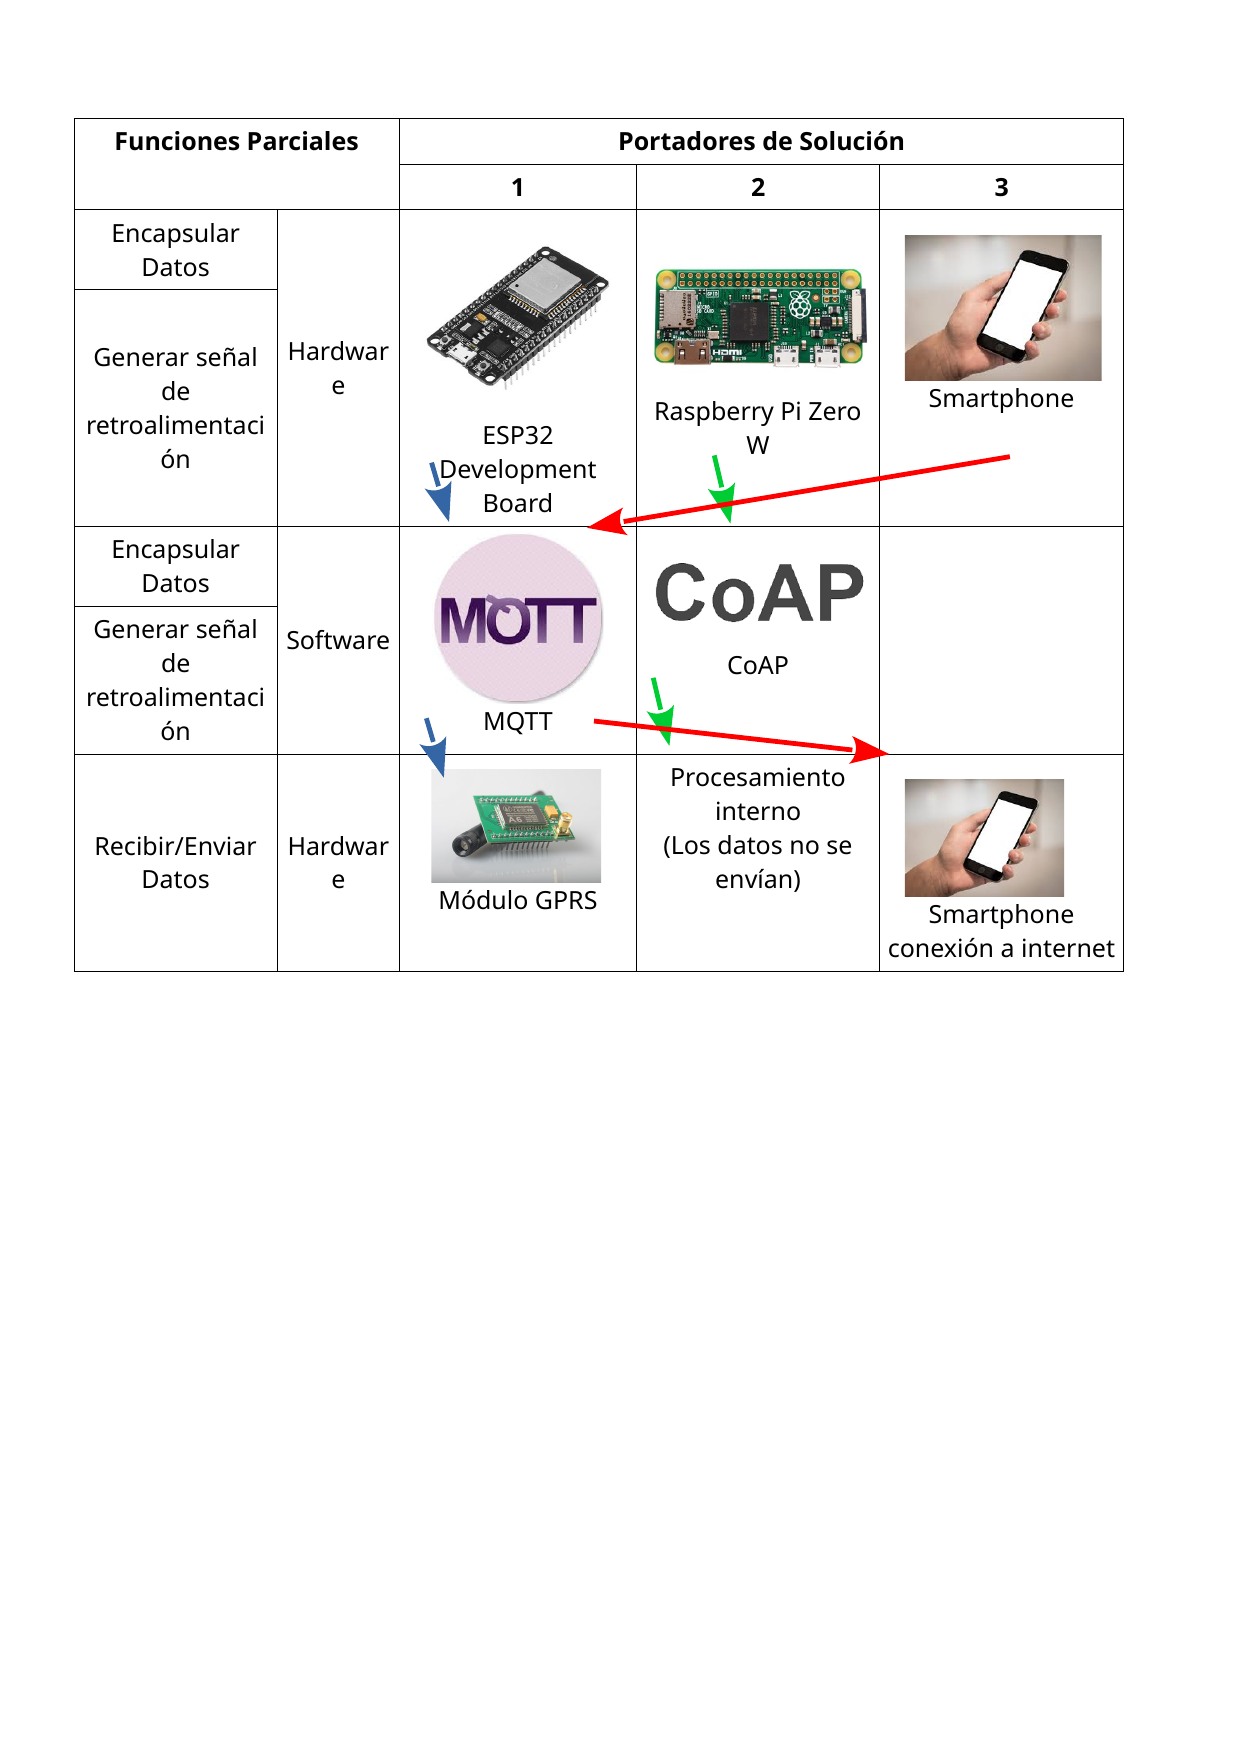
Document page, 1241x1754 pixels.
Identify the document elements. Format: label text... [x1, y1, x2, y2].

table_cell Encapsular Datos [75, 527, 277, 606]
picture [431, 531, 604, 704]
table_cell ESP32 Development Board [400, 210, 636, 526]
table_cell CoAP [637, 527, 879, 753]
table_cell 2 [637, 165, 879, 209]
table_header Funciones Parciales [75, 119, 399, 209]
table_cell Smartphone conexión a internet [880, 755, 1123, 971]
table_cell 3 [880, 165, 1123, 209]
table_cell Raspberry Pi Zero W [637, 210, 879, 516]
table_header Portadores de Solución [400, 119, 1123, 164]
table_cell [637, 482, 879, 526]
table_cell [880, 527, 1123, 753]
picture [641, 531, 874, 648]
table_cell Software [278, 527, 399, 753]
table_cell MQTT [400, 527, 636, 753]
picture [904, 779, 1065, 897]
table_cell Procesamiento interno (Los datos no se envían) [637, 755, 879, 971]
picture [646, 225, 872, 394]
table_cell Hardware [278, 755, 399, 971]
table_cell Encapsular Datos [75, 210, 277, 289]
picture [419, 223, 615, 418]
table_cell Generar señal de retroalimentación [75, 607, 277, 753]
table_cell Smartphone [880, 210, 1123, 526]
picture [431, 769, 602, 883]
table_cell Hardware [278, 210, 399, 526]
table_cell Generar señal de retroalimentación [75, 290, 277, 526]
table_cell Recibir/Enviar Datos [75, 755, 277, 971]
table_cell Módulo GPRS [400, 755, 636, 971]
picture [904, 235, 1102, 381]
table_cell 1 [400, 165, 636, 209]
